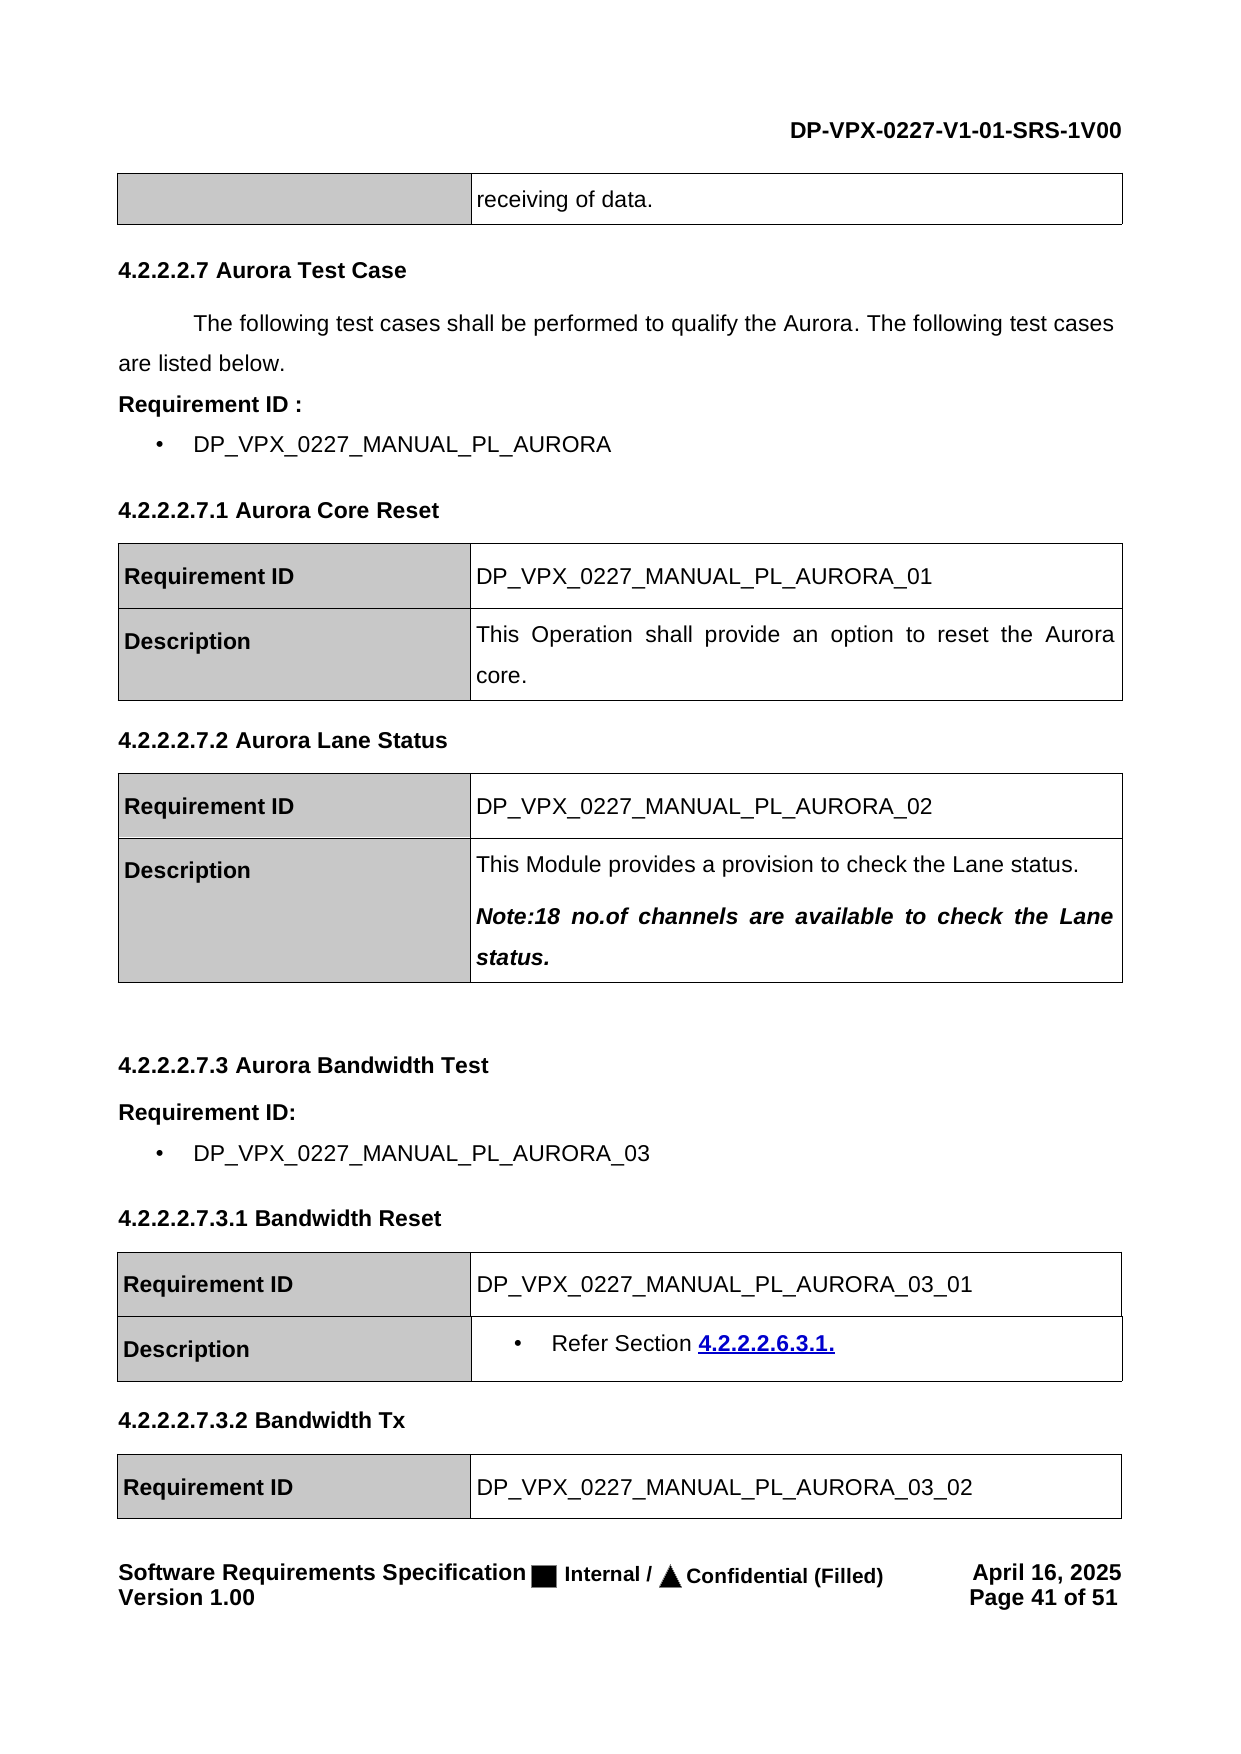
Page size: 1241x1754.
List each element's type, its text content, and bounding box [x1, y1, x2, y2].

subtitle Aurora Core Reset [118, 496, 1122, 523]
subtitle Aurora Lane Status [118, 726, 1122, 753]
table_header Requirement ID [119, 544, 470, 608]
table_header DP_VPX_0227_MANUAL_PL_AURORA_02 [471, 774, 1122, 837]
list DP_VPX_0227_MANUAL_PL_AURORA_03 [156, 1139, 1122, 1166]
subtitle Aurora Test Case [118, 256, 1122, 283]
table_cell Description [118, 1317, 471, 1381]
table_header Requirement ID [118, 1455, 470, 1518]
table_header DP_VPX_0227_MANUAL_PL_AURORA_03_02 [471, 1455, 1121, 1518]
table_cell This Operation shall provide an option to reset the Aurora core. [471, 609, 1122, 700]
table_header DP_VPX_0227_MANUAL_PL_AURORA_01 [471, 544, 1122, 608]
text Requirement ID : [118, 390, 1122, 417]
table_cell receiving of data. [472, 174, 1122, 224]
text The following test cases shall be performed to qualify the Aurora. The following test cases are listed below. [118, 309, 1122, 377]
list DP_VPX_0227_MANUAL_PL_AURORA [156, 431, 1122, 458]
table_cell This Module provides a provision to check the Lane status. Note:18 no.of channels are available to check the Lane status. [471, 839, 1122, 982]
subtitle Bandwidth Reset [118, 1205, 1122, 1232]
table_cell Description [119, 839, 470, 982]
subtitle Bandwidth Tx [118, 1407, 1122, 1434]
text Requirement ID: [118, 1098, 1122, 1126]
table_cell Description [119, 609, 470, 700]
table_header Requirement ID [118, 1253, 470, 1316]
table_cell Refer Section 4.2.2.2.6.3.1. [472, 1317, 1122, 1381]
table_header Requirement ID [119, 774, 470, 837]
subtitle Aurora Bandwidth Test [118, 1052, 1122, 1079]
table_header DP_VPX_0227_MANUAL_PL_AURORA_03_01 [471, 1253, 1121, 1316]
table_cell [118, 174, 471, 224]
